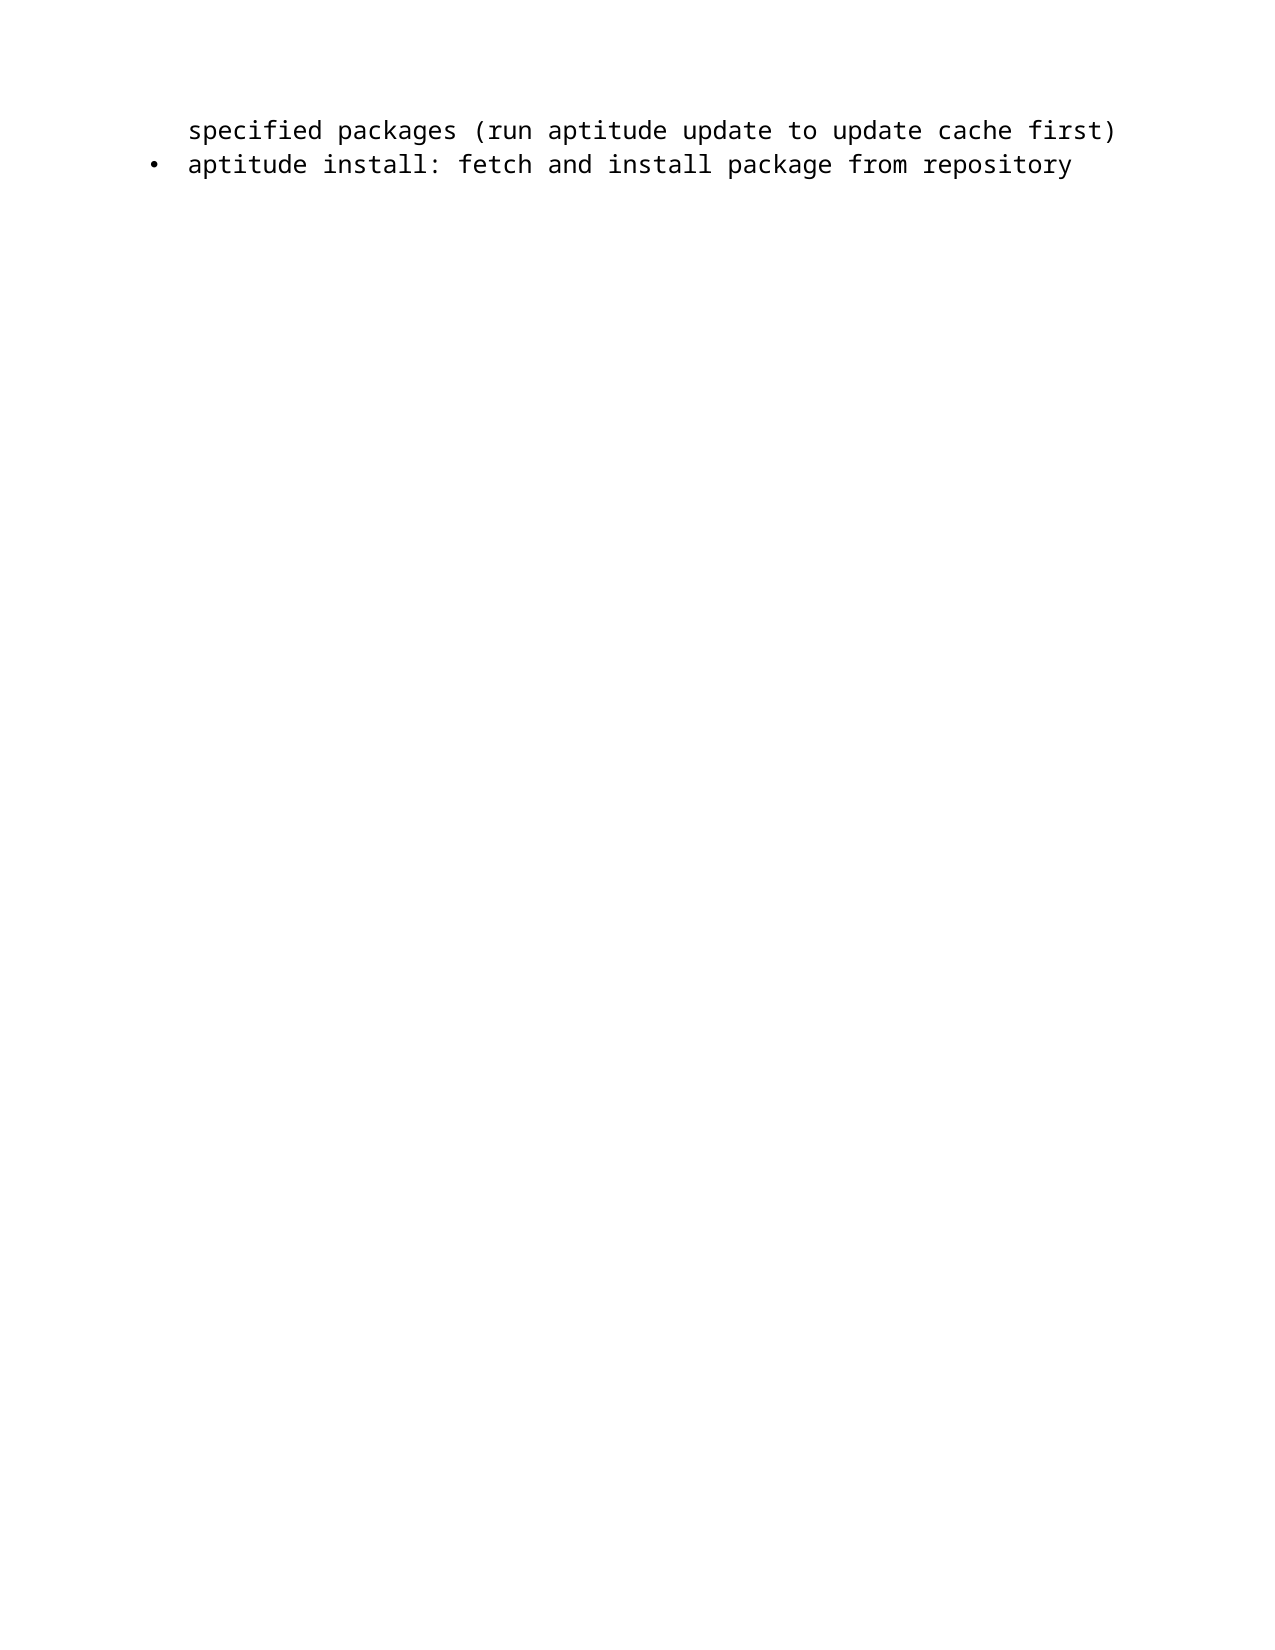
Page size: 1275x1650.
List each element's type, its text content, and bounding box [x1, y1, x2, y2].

list specified packages (run aptitude update to update cache first) [150, 112, 1162, 147]
list aptitude install: fetch and install package from repository [150, 147, 1162, 181]
